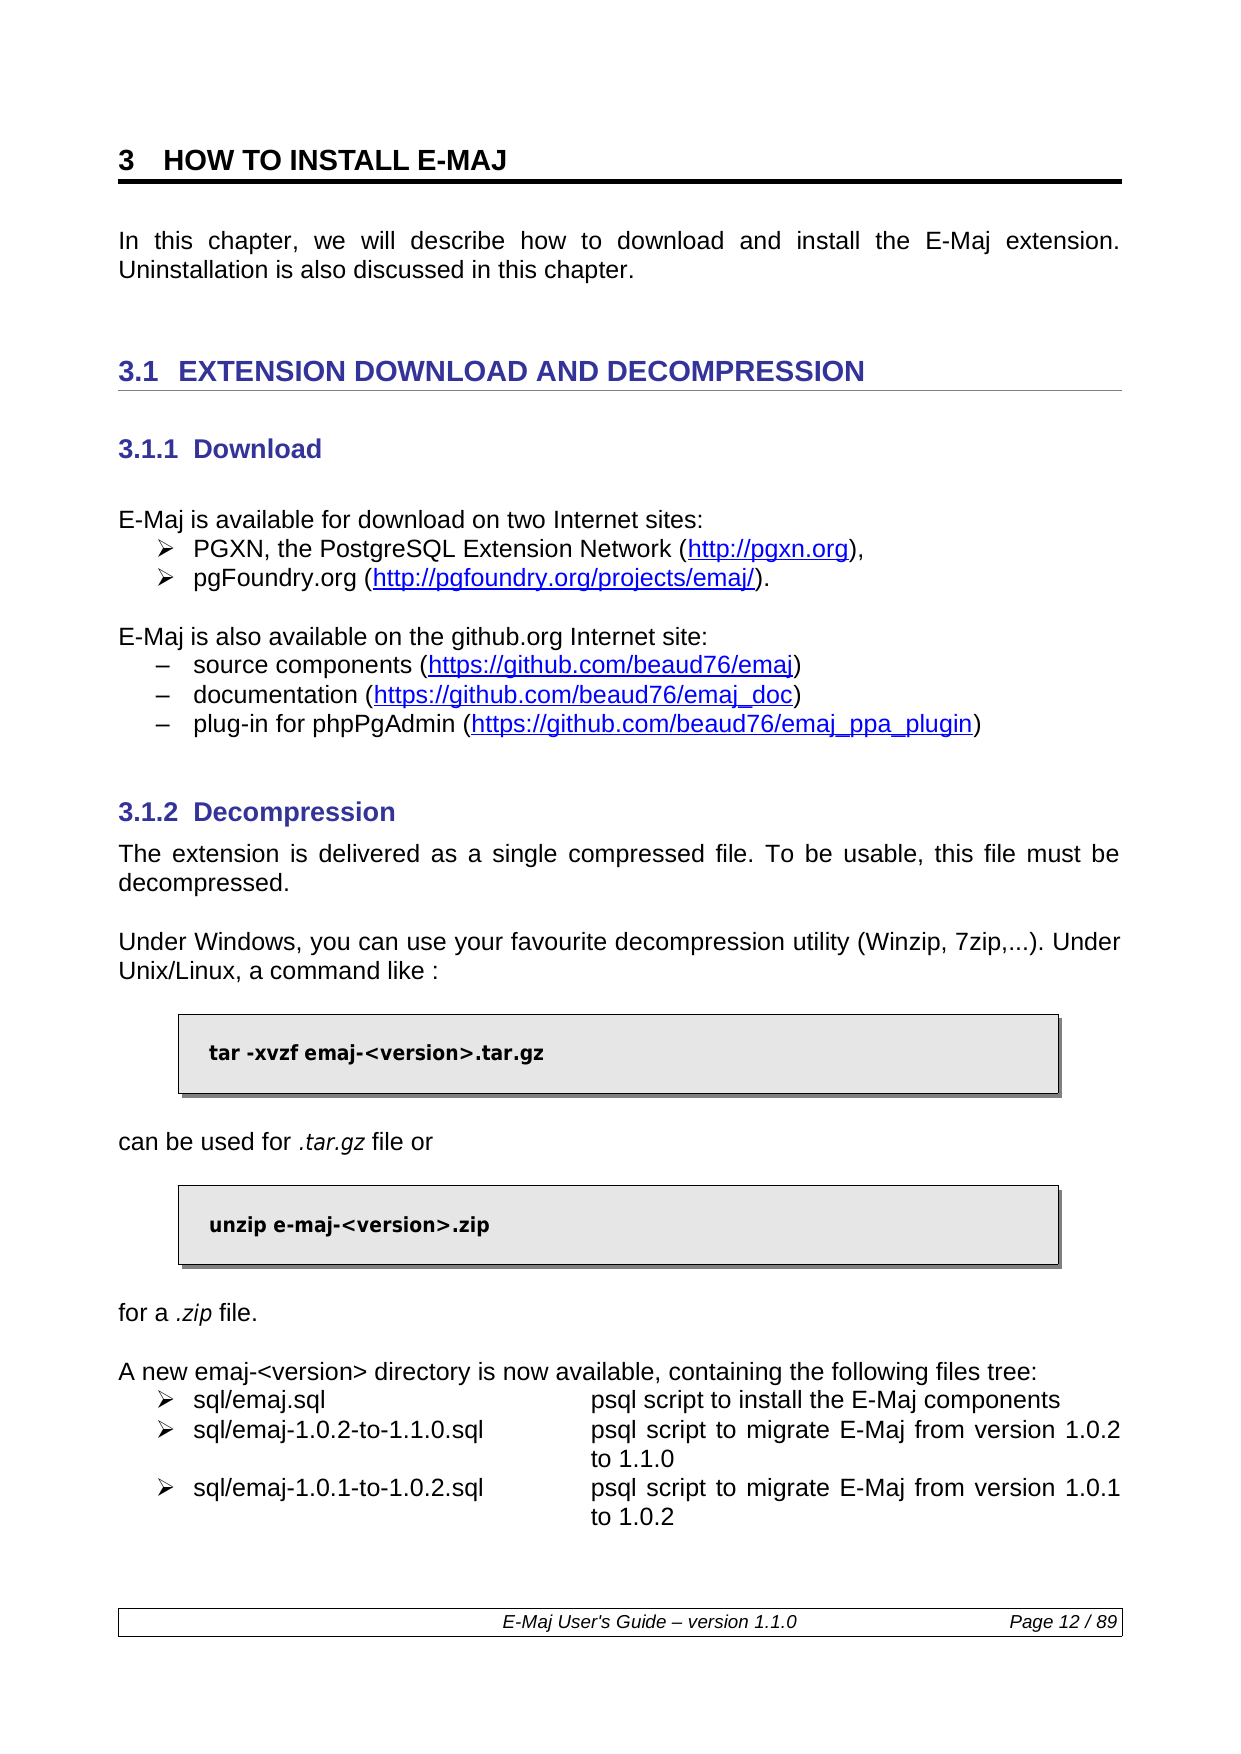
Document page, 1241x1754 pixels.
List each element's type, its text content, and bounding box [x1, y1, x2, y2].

text can be used for .tar.gz file or [118, 1127, 1122, 1156]
list sql/emaj-1.0.1-to-1.0.2.sql psql script to migrate E-Maj from version 1.0.1 to 1.0.2 [156, 1473, 1122, 1531]
text E-Maj is available for download on two Internet sites: [118, 505, 1122, 534]
text unzip e-maj-<version>.zip [179, 1209, 1058, 1234]
list PGXN, the PostgreSQL Extension Network (http://pgxn.org), [156, 534, 1122, 563]
text E-Maj is also available on the github.org Internet site: [118, 621, 1122, 650]
subtitle Decompression [118, 796, 1122, 827]
list sql/emaj.sql psql script to install the E-Maj components [156, 1385, 1122, 1414]
text for a .zip file. [118, 1298, 1122, 1327]
list documentation (https://github.com/beaud76/emaj_doc) [156, 679, 1122, 708]
text The extension is delivered as a single compressed file. To be usable, this file must be decompressed. [118, 839, 1122, 897]
subtitle extension download and decompression [118, 354, 1122, 390]
list plug-in for phpPgAdmin (https://github.com/beaud76/emaj_ppa_plugin) [156, 708, 1122, 738]
list sql/emaj-1.0.2-to-1.1.0.sql psql script to migrate E-Maj from version 1.0.2 to 1.1.0 [156, 1414, 1122, 1473]
subtitle How to install E-Maj [118, 143, 1122, 179]
text A new emaj-<version> directory is now available, containing the following files tree: [118, 1356, 1122, 1385]
text Under Windows, you can use your favourite decompression utility (Winzip, 7zip,...). Under Unix/Linux, a command like : [118, 926, 1122, 984]
subtitle Download [118, 432, 1122, 463]
list source components (https://github.com/beaud76/emaj) [156, 650, 1122, 679]
text tar -xvzf emaj-<version>.tar.gz [179, 1038, 1058, 1063]
list pgFoundry.org (http://pgfoundry.org/projects/emaj/). [156, 563, 1122, 592]
text In this chapter, we will describe how to download and install the E-Maj extension. Uninstallation is also discussed in this chapter. [118, 226, 1122, 284]
